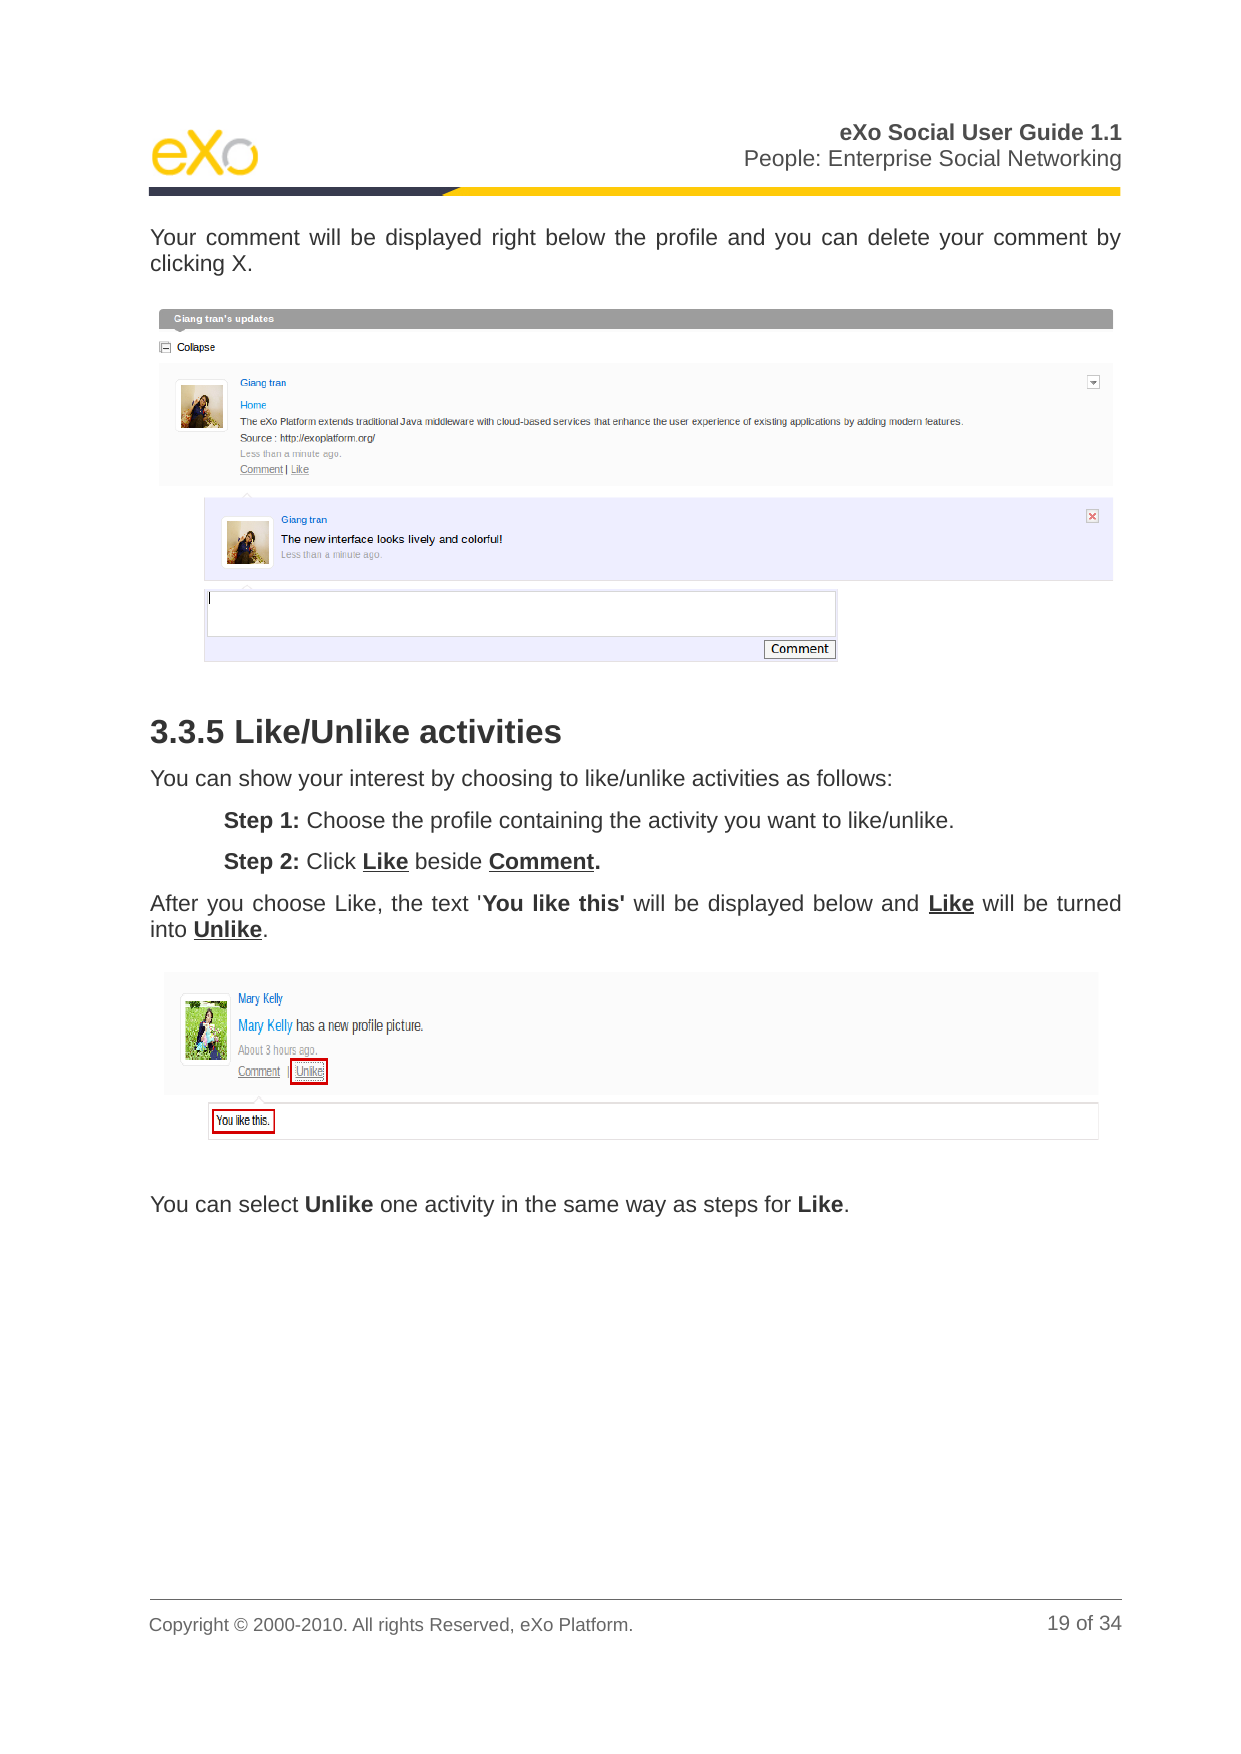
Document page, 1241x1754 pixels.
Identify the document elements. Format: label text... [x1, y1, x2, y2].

picture [148, 187, 1121, 196]
picture [158, 308, 1114, 664]
text Step 2: Click Like beside Comment. [150, 848, 1122, 874]
text Your comment will be displayed right below the profile and you can delete your comment by clicking X. [150, 223, 1122, 276]
text Step 1: Choose the profile containing the activity you want to like/unlike. [150, 807, 1122, 833]
text You can show your interest by choosing to like/unlike activities as follows: [150, 765, 1122, 792]
picture [152, 129, 259, 176]
picture [163, 972, 1099, 1143]
text You can select Unlike one activity in the same way as steps for Like. [150, 1191, 1122, 1218]
subtitle Like/Unlike activities [150, 712, 1122, 750]
text After you choose Like, the text 'You like this' will be displayed below and Like will be turned into Unlike. [150, 889, 1122, 942]
